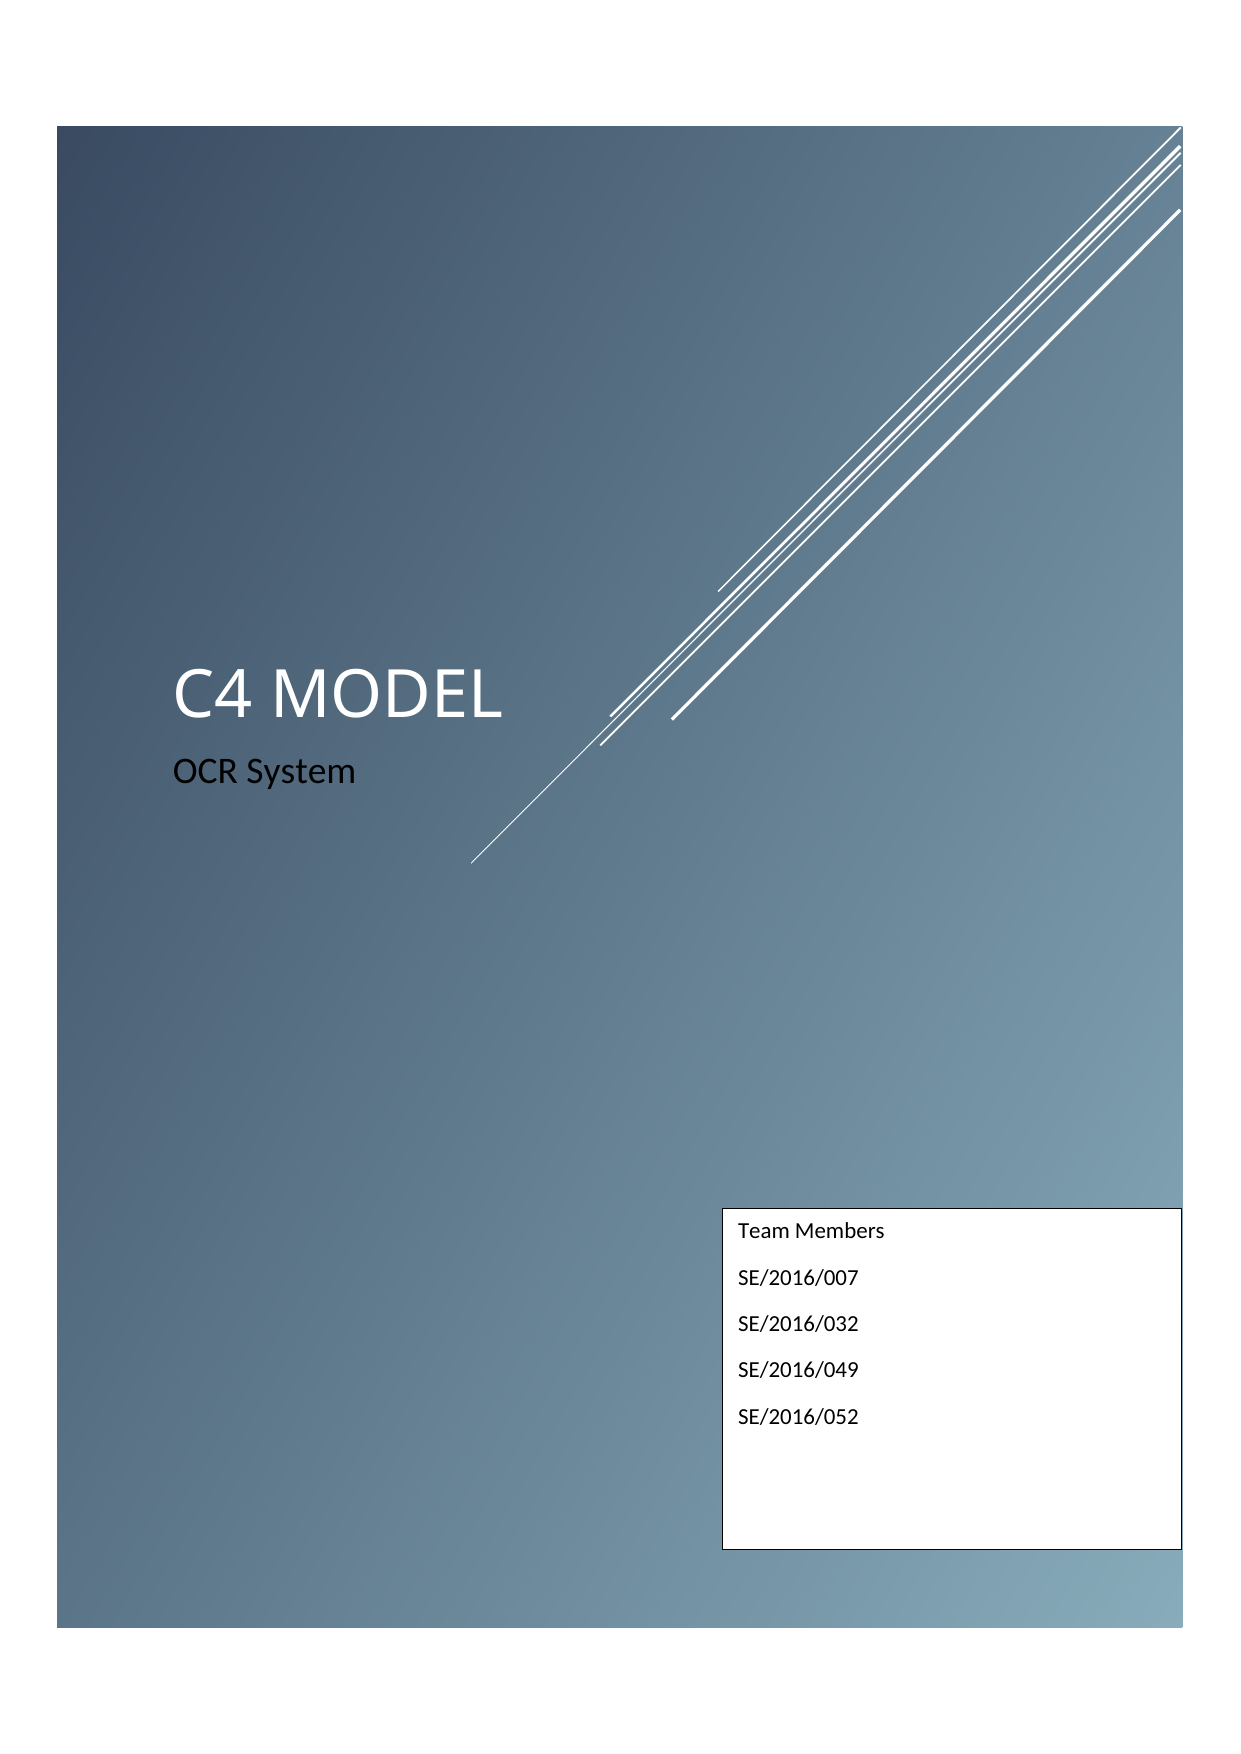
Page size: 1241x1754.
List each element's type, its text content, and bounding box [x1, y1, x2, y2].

text SE/2016/049 [738, 1356, 1166, 1384]
text SE/2016/007 [738, 1263, 1166, 1291]
text SE/2016/032 [738, 1309, 1166, 1337]
text SE/2016/052 [738, 1402, 1166, 1430]
text Team Members [738, 1217, 1166, 1244]
